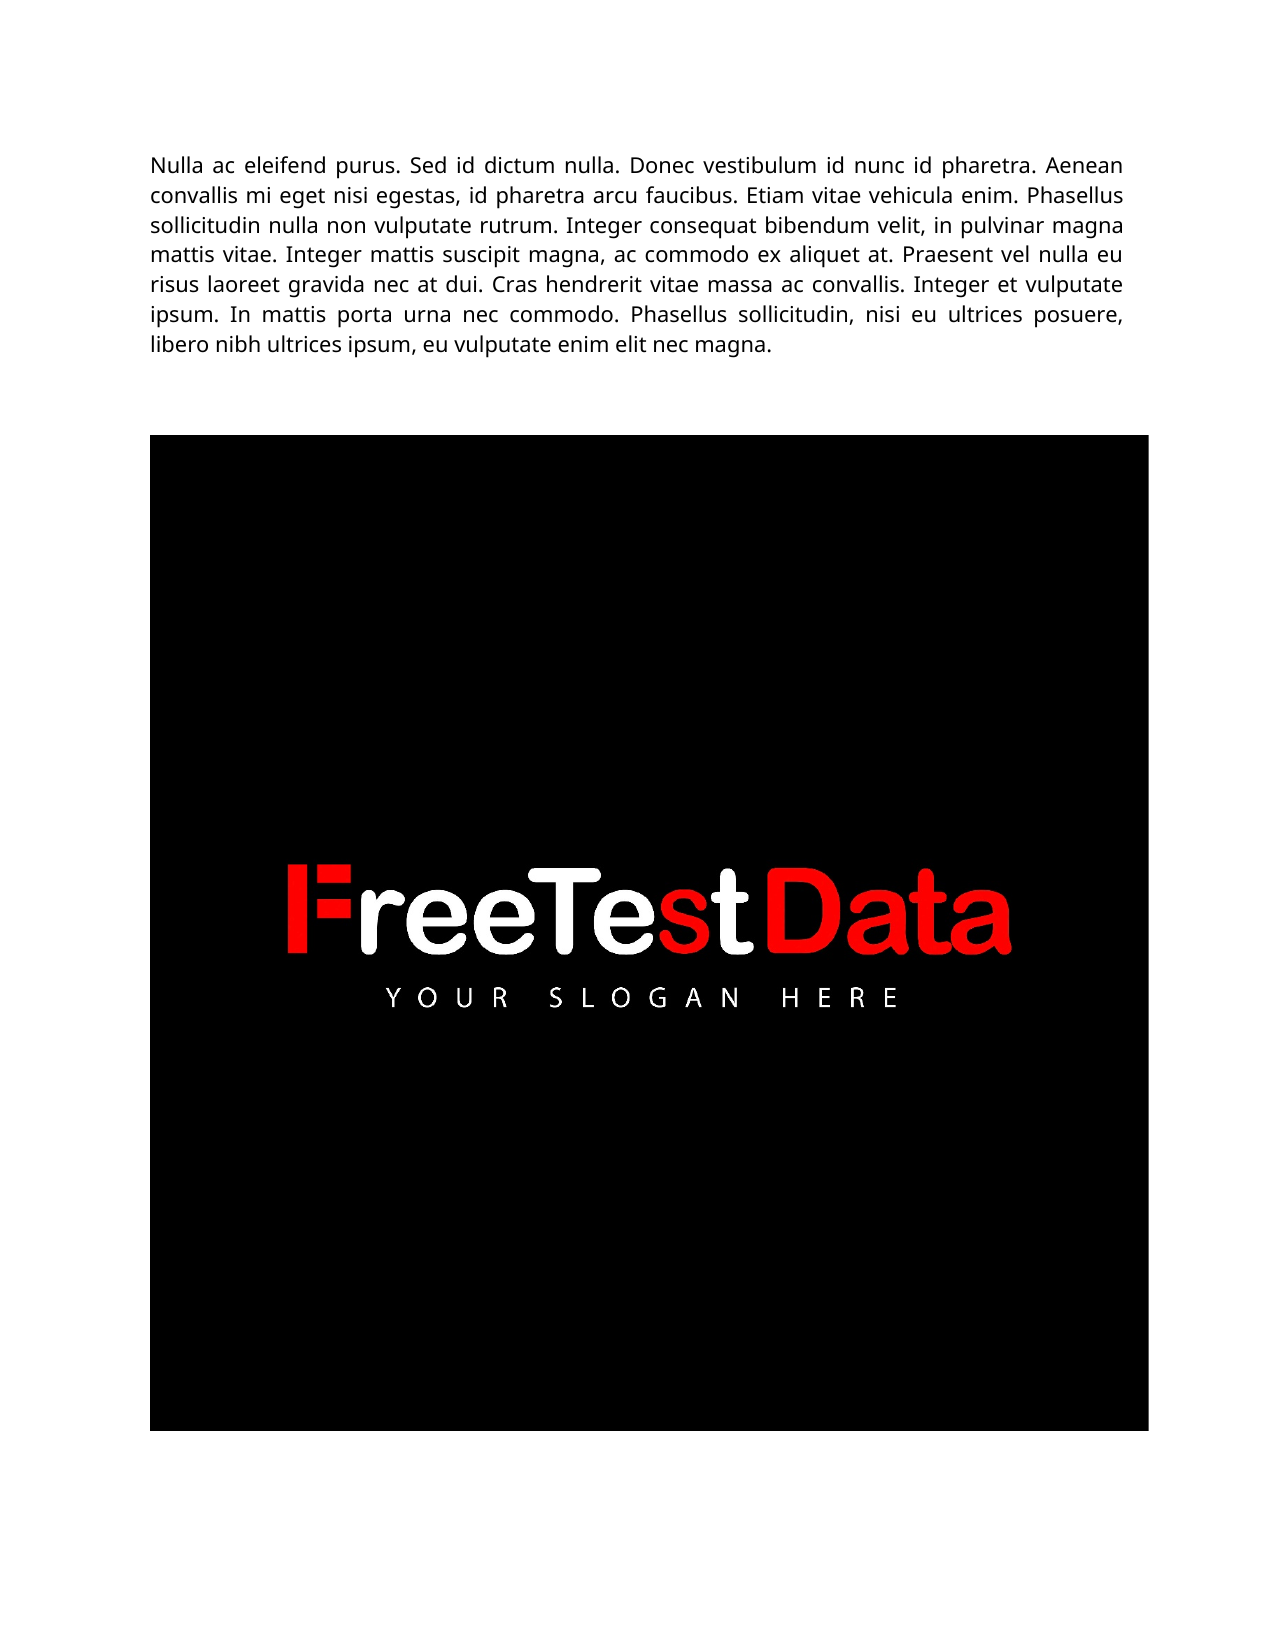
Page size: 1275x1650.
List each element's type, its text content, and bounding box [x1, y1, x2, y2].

text Nulla ac eleifend purus. Sed id dictum nulla. Donec vestibulum id nunc id pharetra. Aenean convallis mi eget nisi egestas, id pharetra arcu faucibus. Etiam vitae vehicula enim. Phasellus sollicitudin nulla non vulputate rutrum. Integer consequat bibendum velit, in pulvinar magna mattis vitae. Integer mattis suscipit magna, ac commodo ex aliquet at. Praesent vel nulla eu risus laoreet gravida nec at dui. Cras hendrerit vitae massa ac convallis. Integer et vulputate ipsum. In mattis porta urna nec commodo. Phasellus sollicitudin, nisi eu ultrices posuere, libero nibh ultrices ipsum, eu vulputate enim elit nec magna. [150, 150, 1125, 358]
